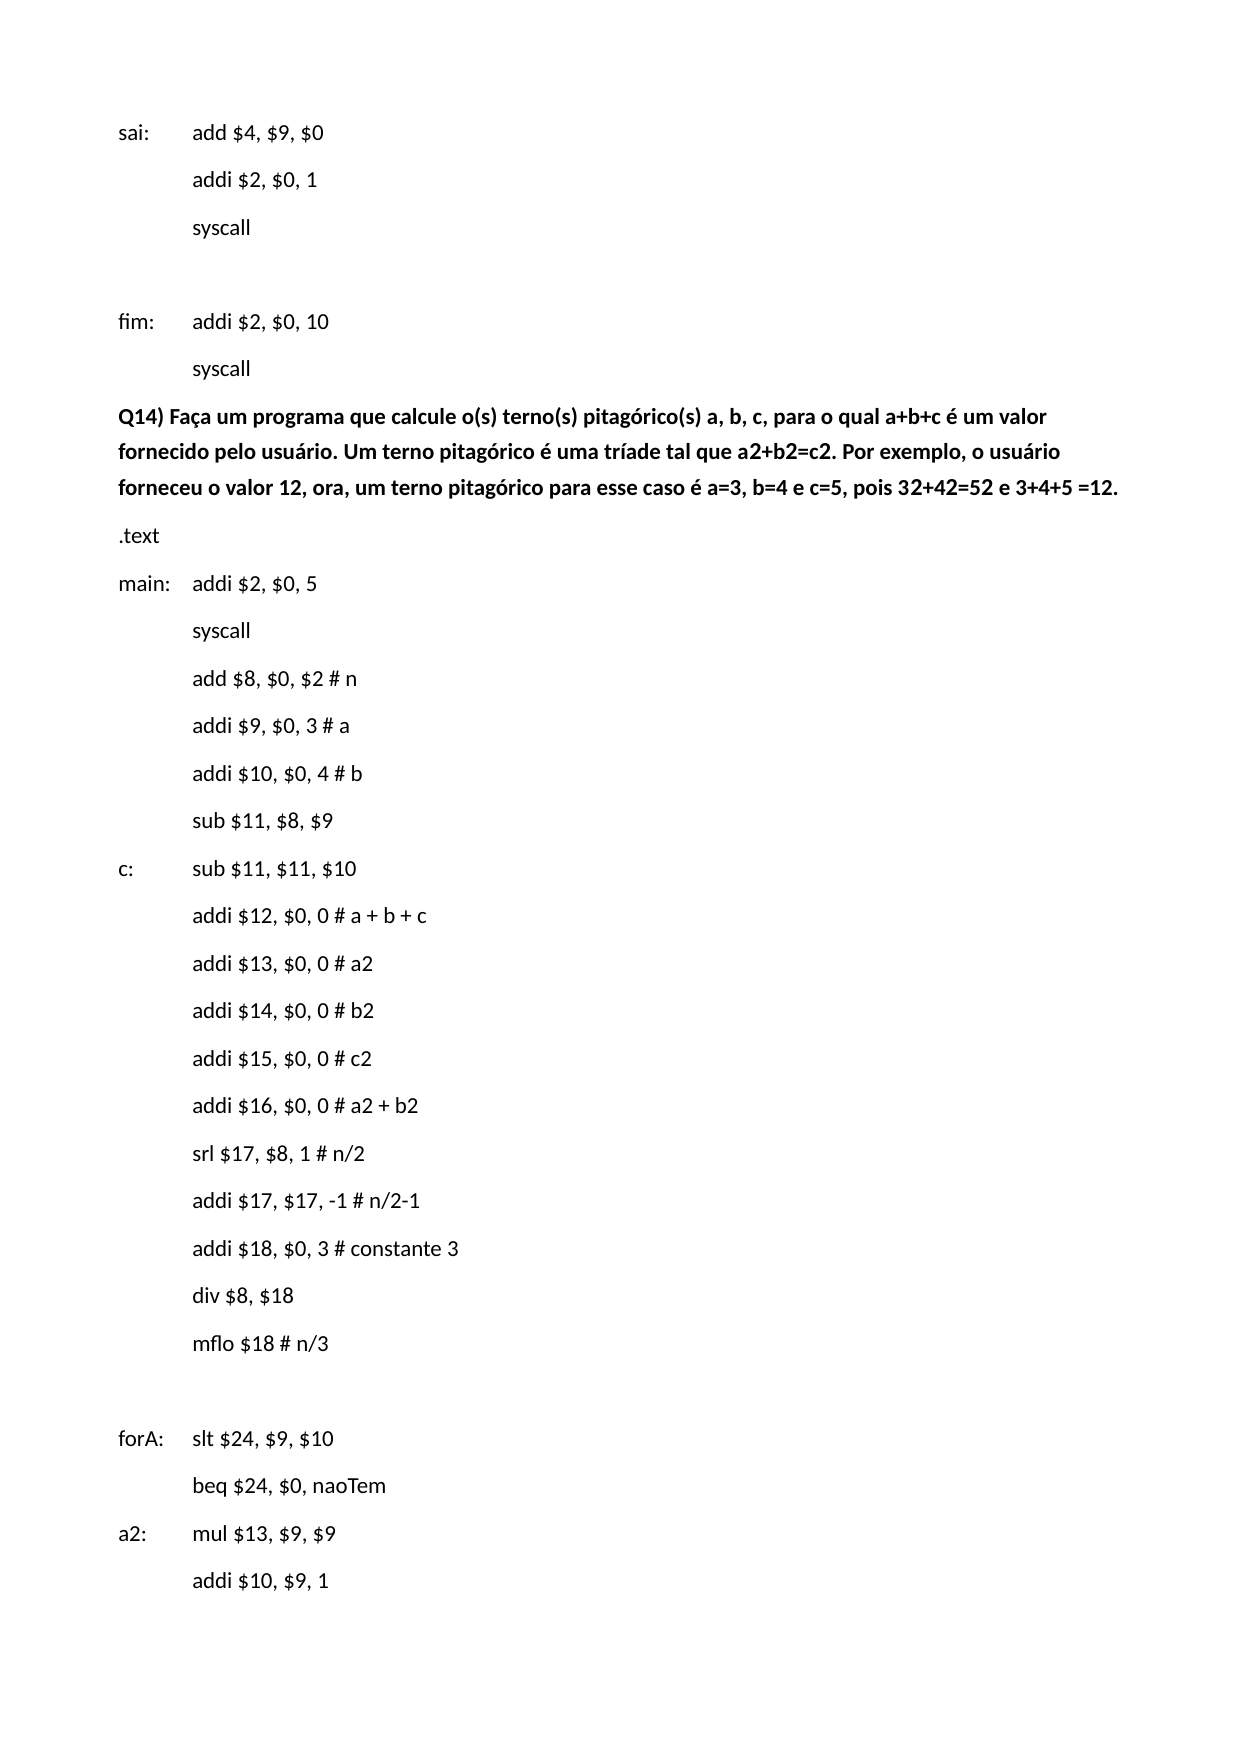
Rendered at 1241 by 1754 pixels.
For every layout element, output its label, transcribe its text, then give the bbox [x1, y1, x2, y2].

text syscall [118, 213, 1122, 241]
text addi $18, $0, 3 # constante 3 [118, 1234, 1122, 1262]
text addi $12, $0, 0 # a + b + c [118, 901, 1122, 929]
text mflo $18 # n/3 [118, 1329, 1122, 1357]
text addi $10, $9, 1 [118, 1566, 1122, 1594]
text a2: mul $13, $9, $9 [118, 1519, 1122, 1547]
text sub $11, $8, $9 [118, 806, 1122, 834]
text forA: slt $24, $9, $10 [118, 1424, 1122, 1452]
text beq $24, $0, naoTem [118, 1471, 1122, 1499]
text addi $13, $0, 0 # a2 [118, 949, 1122, 977]
text fim: addi $2, $0, 10 [118, 307, 1122, 335]
text addi $10, $0, 4 # b [118, 759, 1122, 787]
text srl $17, $8, 1 # n/2 [118, 1139, 1122, 1167]
text sai: add $4, $9, $0 [118, 118, 1122, 146]
text addi $16, $0, 0 # a2 + b2 [118, 1091, 1122, 1119]
text .text [118, 521, 1122, 549]
text main: addi $2, $0, 5 [118, 569, 1122, 597]
text add $8, $0, $2 # n [118, 664, 1122, 692]
text addi $2, $0, 1 [118, 165, 1122, 193]
text syscall [118, 616, 1122, 644]
text syscall [118, 354, 1122, 383]
text Q14) Faça um programa que calcule o(s) terno(s) pitagórico(s) a, b, c, para o qual a+b+c é um valor fornecido pelo usuário. Um terno pitagórico é uma tríade tal que a2+b2=c2. Por exemplo, o usuário forneceu o valor 12, ora, um terno pitagórico para esse caso é a=3, b=4 e c=5, pois 32+42=52 e 3+4+5 =12. [118, 402, 1122, 501]
text addi $15, $0, 0 # c2 [118, 1044, 1122, 1072]
text addi $14, $0, 0 # b2 [118, 996, 1122, 1024]
text addi $17, $17, -1 # n/2-1 [118, 1186, 1122, 1214]
text c: sub $11, $11, $10 [118, 854, 1122, 882]
text div $8, $18 [118, 1281, 1122, 1309]
text addi $9, $0, 3 # a [118, 711, 1122, 739]
